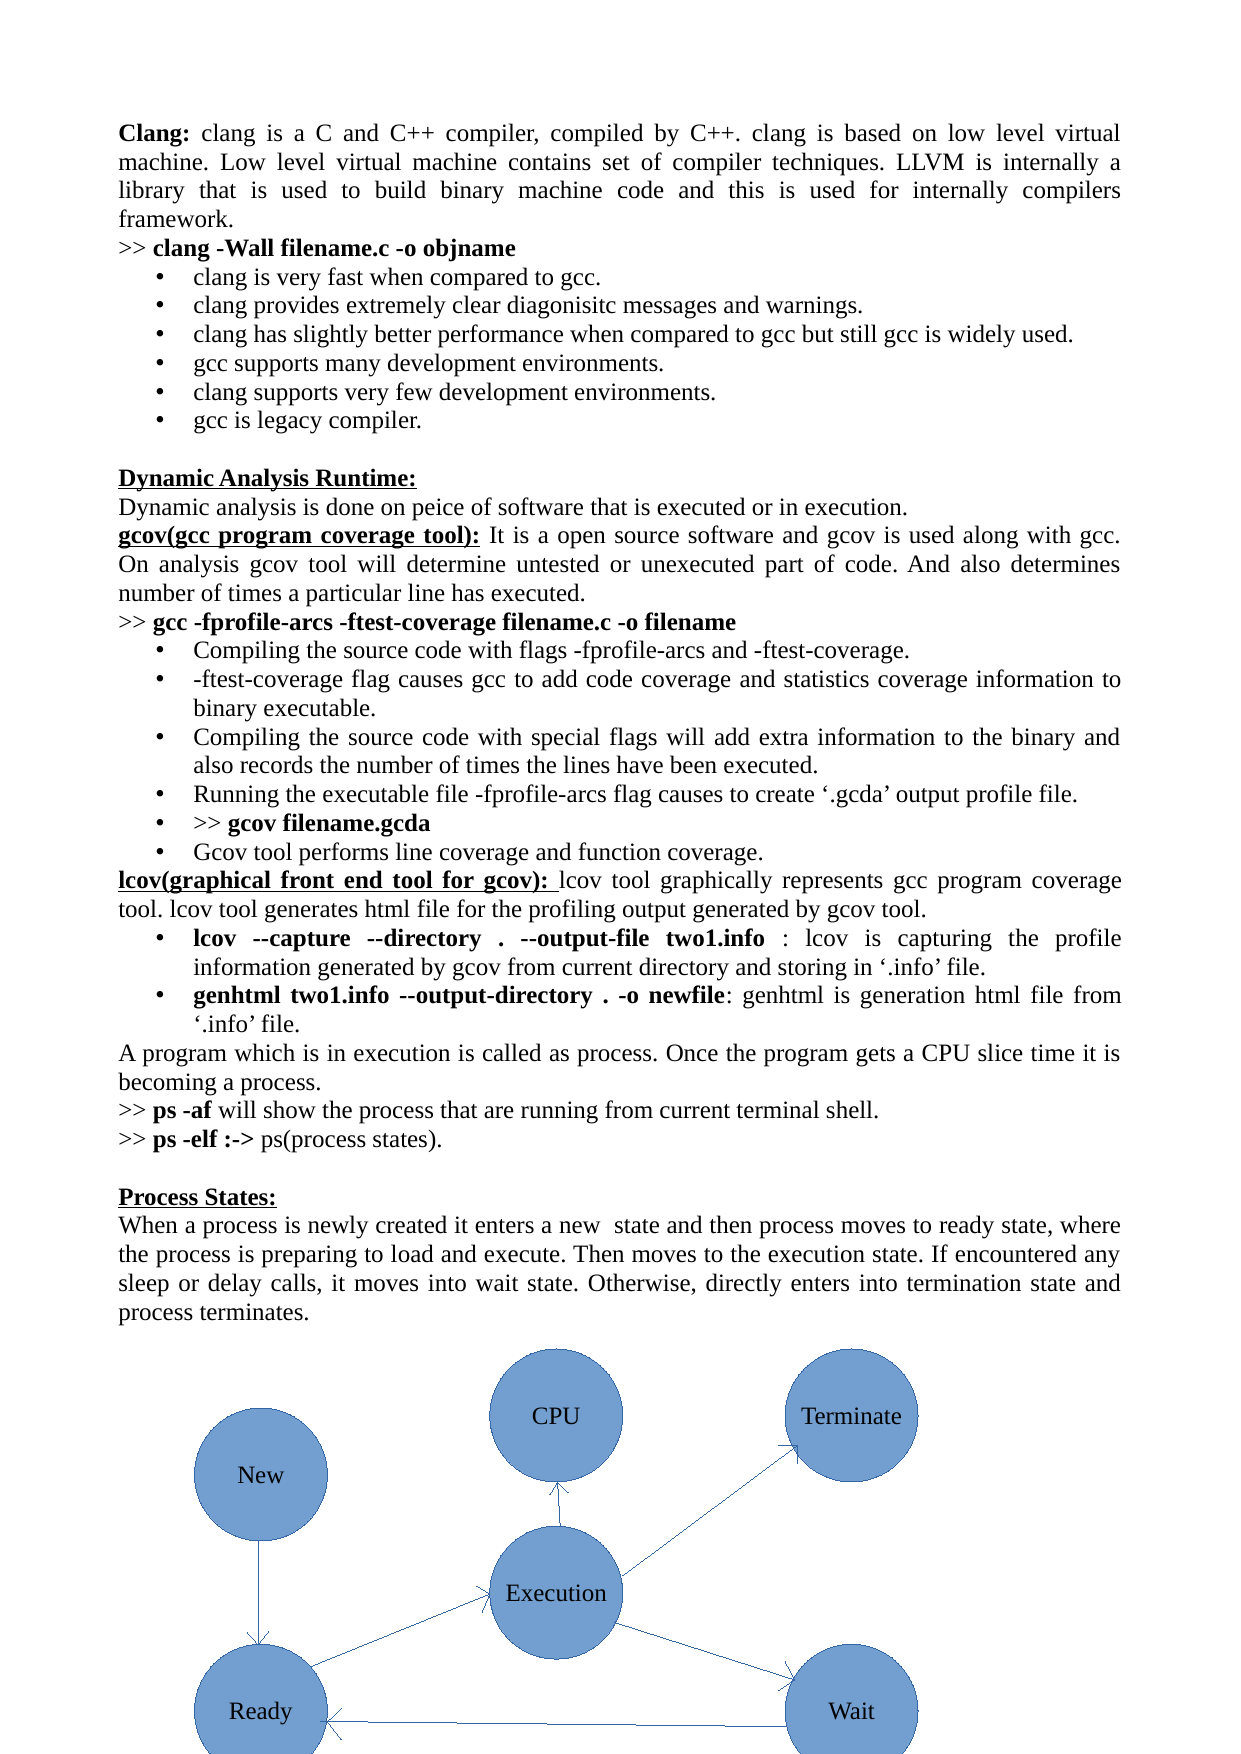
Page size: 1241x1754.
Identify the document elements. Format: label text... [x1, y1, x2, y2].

text Dynamic Analysis Runtime: [118, 463, 1122, 492]
text >> clang -Wall filename.c -o objname [118, 233, 1122, 262]
text A program which is in execution is called as process. Once the program gets a CPU slice time it is becoming a process. [118, 1038, 1122, 1096]
list Gcov tool performs line coverage and function coverage. [156, 837, 1122, 866]
list Running the executable file -fprofile-arcs flag causes to create ‘.gcda’ output profile file. [156, 779, 1122, 808]
list clang provides extremely clear diagonisitc messages and warnings. [156, 291, 1122, 319]
list >> gcov filename.gcda [156, 808, 1122, 837]
text >> ps -elf :-> ps(process states). [118, 1124, 1122, 1153]
text Process States: [118, 1182, 1122, 1211]
text Clang: clang is a C and C++ compiler, compiled by C++. clang is based on low level virtual machine. Low level virtual machine contains set of compiler techniques. LLVM is internally a library that is used to build binary machine code and this is used for internally compilers framework. [118, 118, 1122, 233]
list clang has slightly better performance when compared to gcc but still gcc is widely used. [156, 319, 1122, 348]
list genhtml two1.info --output-directory . -o newfile: genhtml is generation html file from ‘.info’ file. [156, 981, 1122, 1038]
text gcov(gcc program coverage tool): It is a open source software and gcov is used along with gcc. On analysis gcov tool will determine untested or unexecuted part of code. And also determines number of times a particular line has executed. [118, 521, 1122, 607]
text Dynamic analysis is done on peice of software that is executed or in execution. [118, 492, 1122, 521]
list Compiling the source code with special flags will add extra information to the binary and also records the number of times the lines have been executed. [156, 722, 1122, 779]
list clang is very fast when compared to gcc. [156, 262, 1122, 291]
list clang supports very few development environments. [156, 377, 1122, 406]
text When a process is newly created it enters a new state and then process moves to ready state, where the process is preparing to load and execute. Then moves to the execution state. If encountered any sleep or delay calls, it moves into wait state. Otherwise, directly enters into termination state and process terminates. [118, 1211, 1122, 1326]
list lcov --capture --directory . --output-file two1.info : lcov is capturing the profile information generated by gcov from current directory and storing in ‘.info’ file. [156, 923, 1122, 981]
text lcov(graphical front end tool for gcov): lcov tool graphically represents gcc program coverage tool. lcov tool generates html file for the profiling output generated by gcov tool. [118, 866, 1122, 923]
list gcc is legacy compiler. [156, 406, 1122, 434]
list -ftest-coverage flag causes gcc to add code coverage and statistics coverage information to binary executable. [156, 664, 1122, 722]
text >> gcc -fprofile-arcs -ftest-coverage filename.c -o filename [118, 607, 1122, 636]
text >> ps -af will show the process that are running from current terminal shell. [118, 1096, 1122, 1124]
list gcc supports many development environments. [156, 348, 1122, 377]
list Compiling the source code with flags -fprofile-arcs and -ftest-coverage. [156, 636, 1122, 664]
